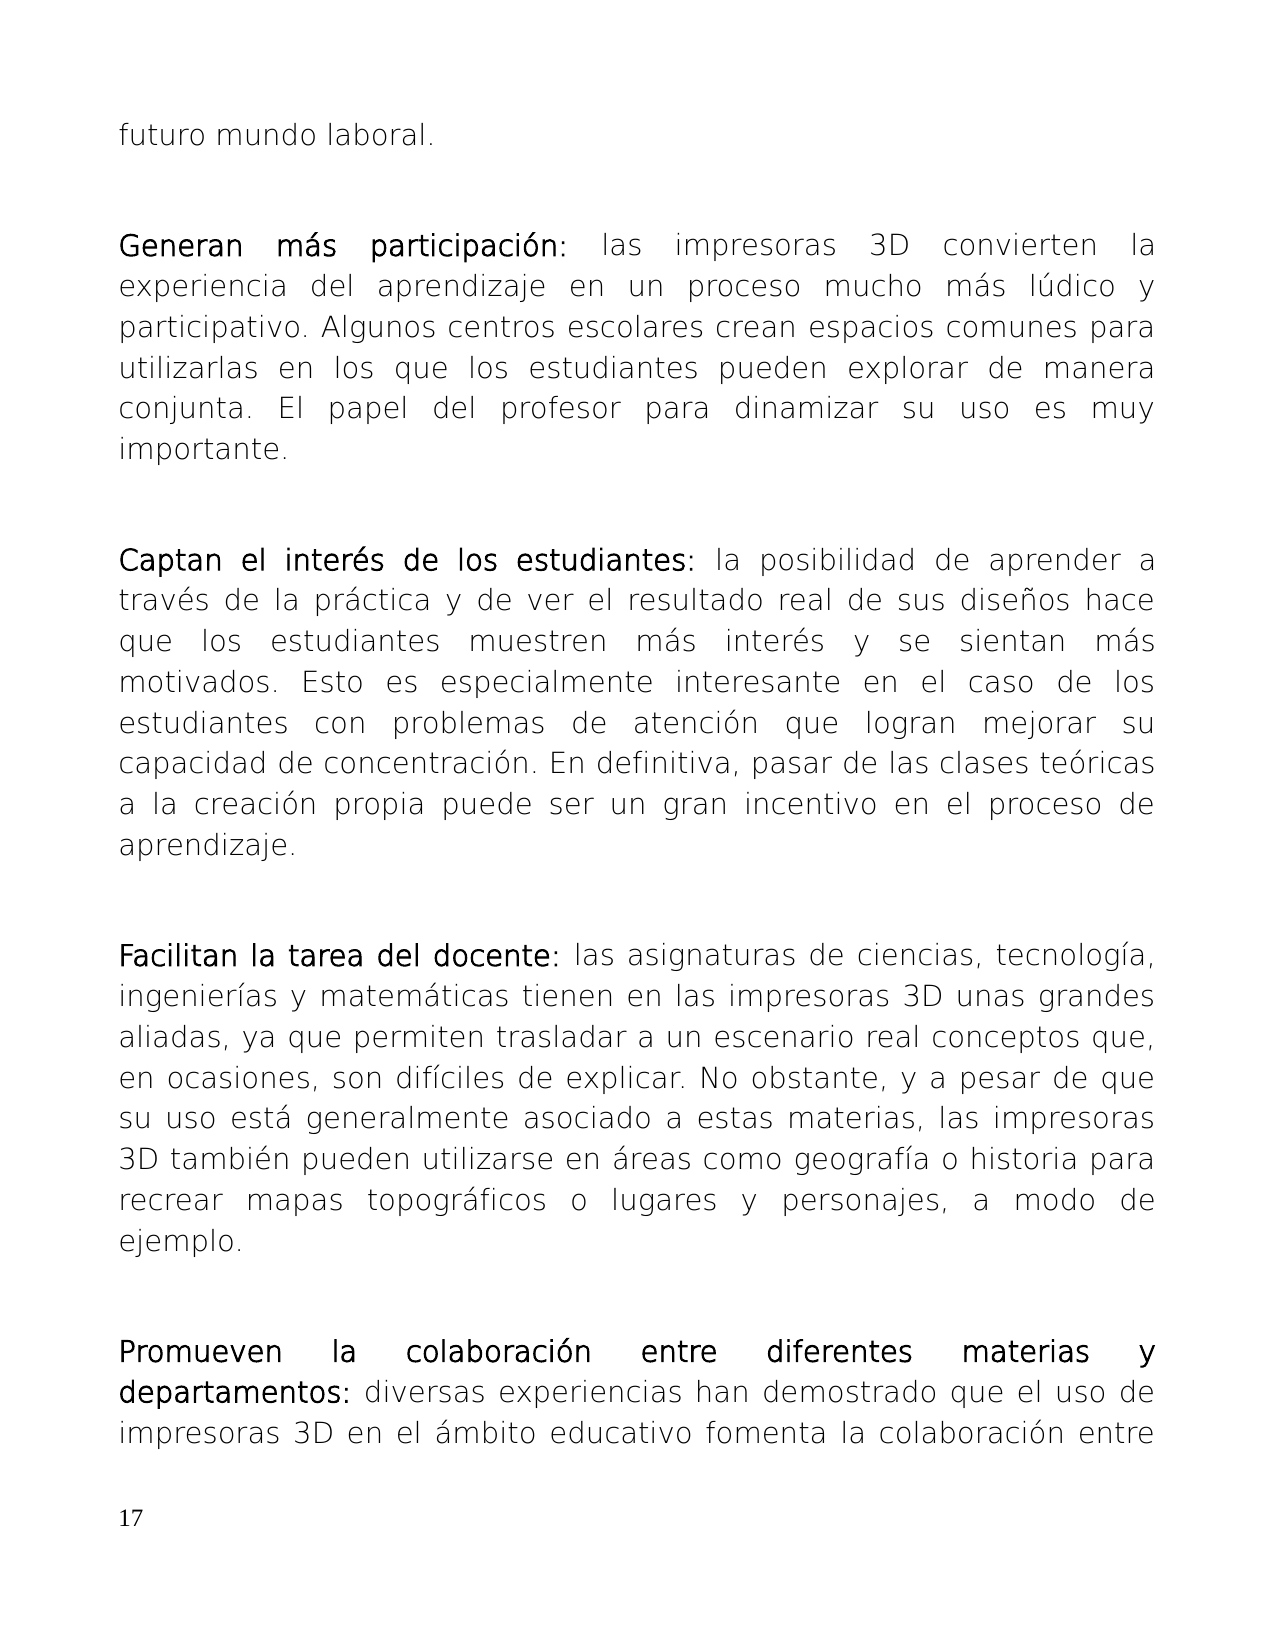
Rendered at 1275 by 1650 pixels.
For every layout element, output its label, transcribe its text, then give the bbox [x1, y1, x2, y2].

text Facilitan la tarea del docente: las asignaturas de ciencias, tecnología, ingenierías y matemáticas tienen en las impresoras 3D unas grandes aliadas, ya que permiten trasladar a un escenario real conceptos que, en ocasiones, son difíciles de explicar. No obstante, y a pesar de que su uso está generalmente asociado a estas materias, las impresoras 3D también pueden utilizarse en áreas como geografía o historia para recrear mapas topográficos o lugares y personajes, a modo de ejemplo. [118, 939, 1157, 1258]
text Promueven la colaboración entre diferentes materias y departamentos: diversas experiencias han demostrado que el uso de impresoras 3D en el ámbito educativo fomenta la colaboración entre [118, 1334, 1157, 1450]
text futuro mundo laboral. [118, 118, 1157, 152]
text Generan más participación: las impresoras 3D convierten la experiencia del aprendizaje en un proceso mucho más lúdico y participativo. Algunos centros escolares crean espacios comunes para utilizarlas en los que los estudiantes pueden explorar de manera conjunta. El papel del profesor para dinamizar su uso es muy importante. [118, 229, 1157, 466]
text Captan el interés de los estudiantes: la posibilidad de aprender a través de la práctica y de ver el resultado real de sus diseños hace que los estudiantes muestren más interés y se sientan más motivados. Esto es especialmente interesante en el caso de los estudiantes con problemas de atención que logran mejorar su capacidad de concentración. En definitiva, pasar de las clases teóricas a la creación propia puede ser un gran incentivo en el proceso de aprendizaje. [118, 543, 1157, 862]
